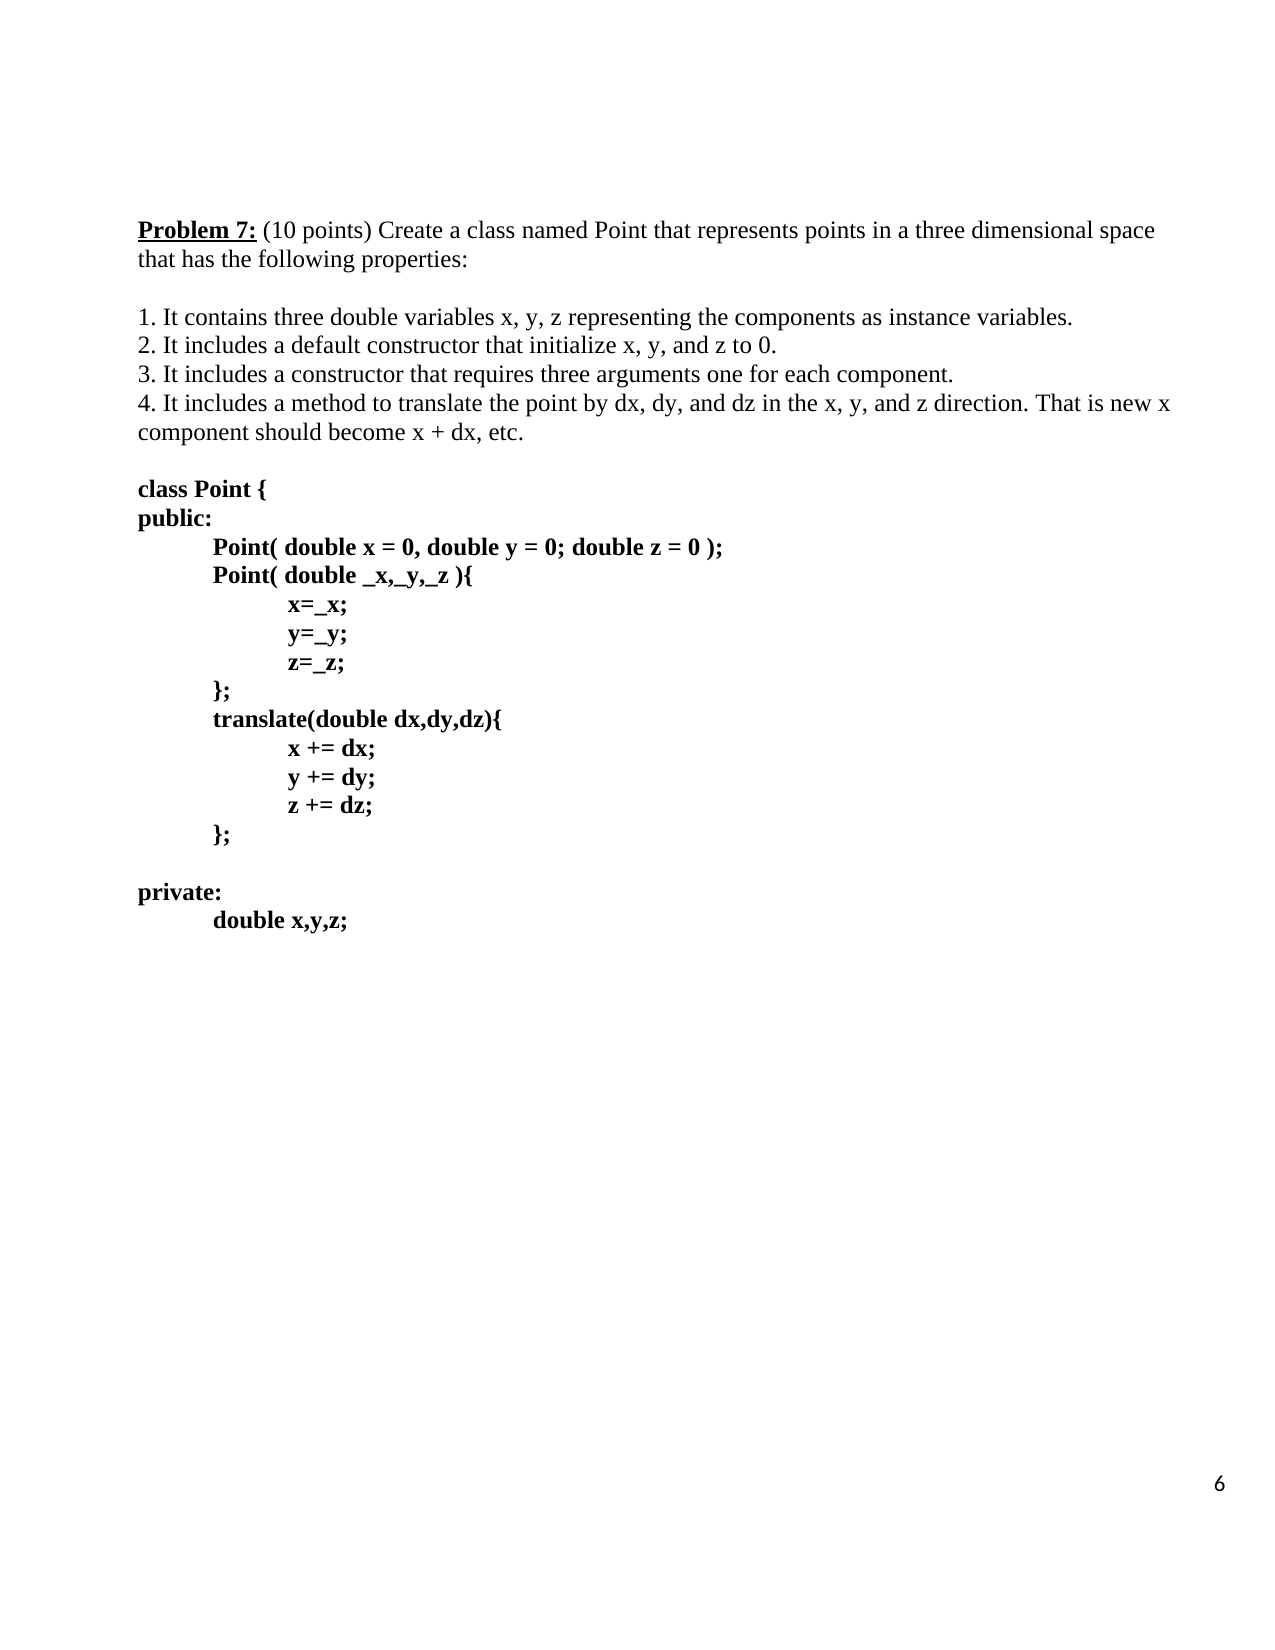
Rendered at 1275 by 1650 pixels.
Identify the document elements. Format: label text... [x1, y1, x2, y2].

text z += dz; [138, 790, 1188, 819]
text translate(double dx,dy,dz){ [138, 704, 1188, 733]
text 3. It includes a constructor that requires three arguments one for each component. [138, 359, 1188, 388]
text private: [138, 877, 1188, 905]
text x += dx; [138, 733, 1188, 762]
text 2. It includes a default constructor that initialize x, y, and z to 0. [138, 330, 1188, 359]
text }; [138, 819, 1188, 848]
text class Point { [138, 474, 1188, 503]
text double x,y,z; [138, 905, 1188, 934]
text z=_z; [138, 647, 1188, 675]
text Point( double _x,_y,_z ){ [138, 560, 1188, 589]
text public: [138, 503, 1188, 532]
text Point( double x = 0, double y = 0; double z = 0 ); [138, 532, 1188, 560]
text 1. It contains three double variables x, y, z representing the components as instance variables. [138, 302, 1188, 330]
text Problem 7: (10 points) Create a class named Point that represents points in a three dimensional space that has the following properties: [138, 215, 1188, 273]
text }; [138, 675, 1188, 704]
text x=_x; [138, 589, 1188, 618]
text 4. It includes a method to translate the point by dx, dy, and dz in the x, y, and z direction. That is new x component should become x + dx, etc. [138, 388, 1188, 445]
text y += dy; [138, 762, 1188, 790]
text y=_y; [138, 618, 1188, 647]
